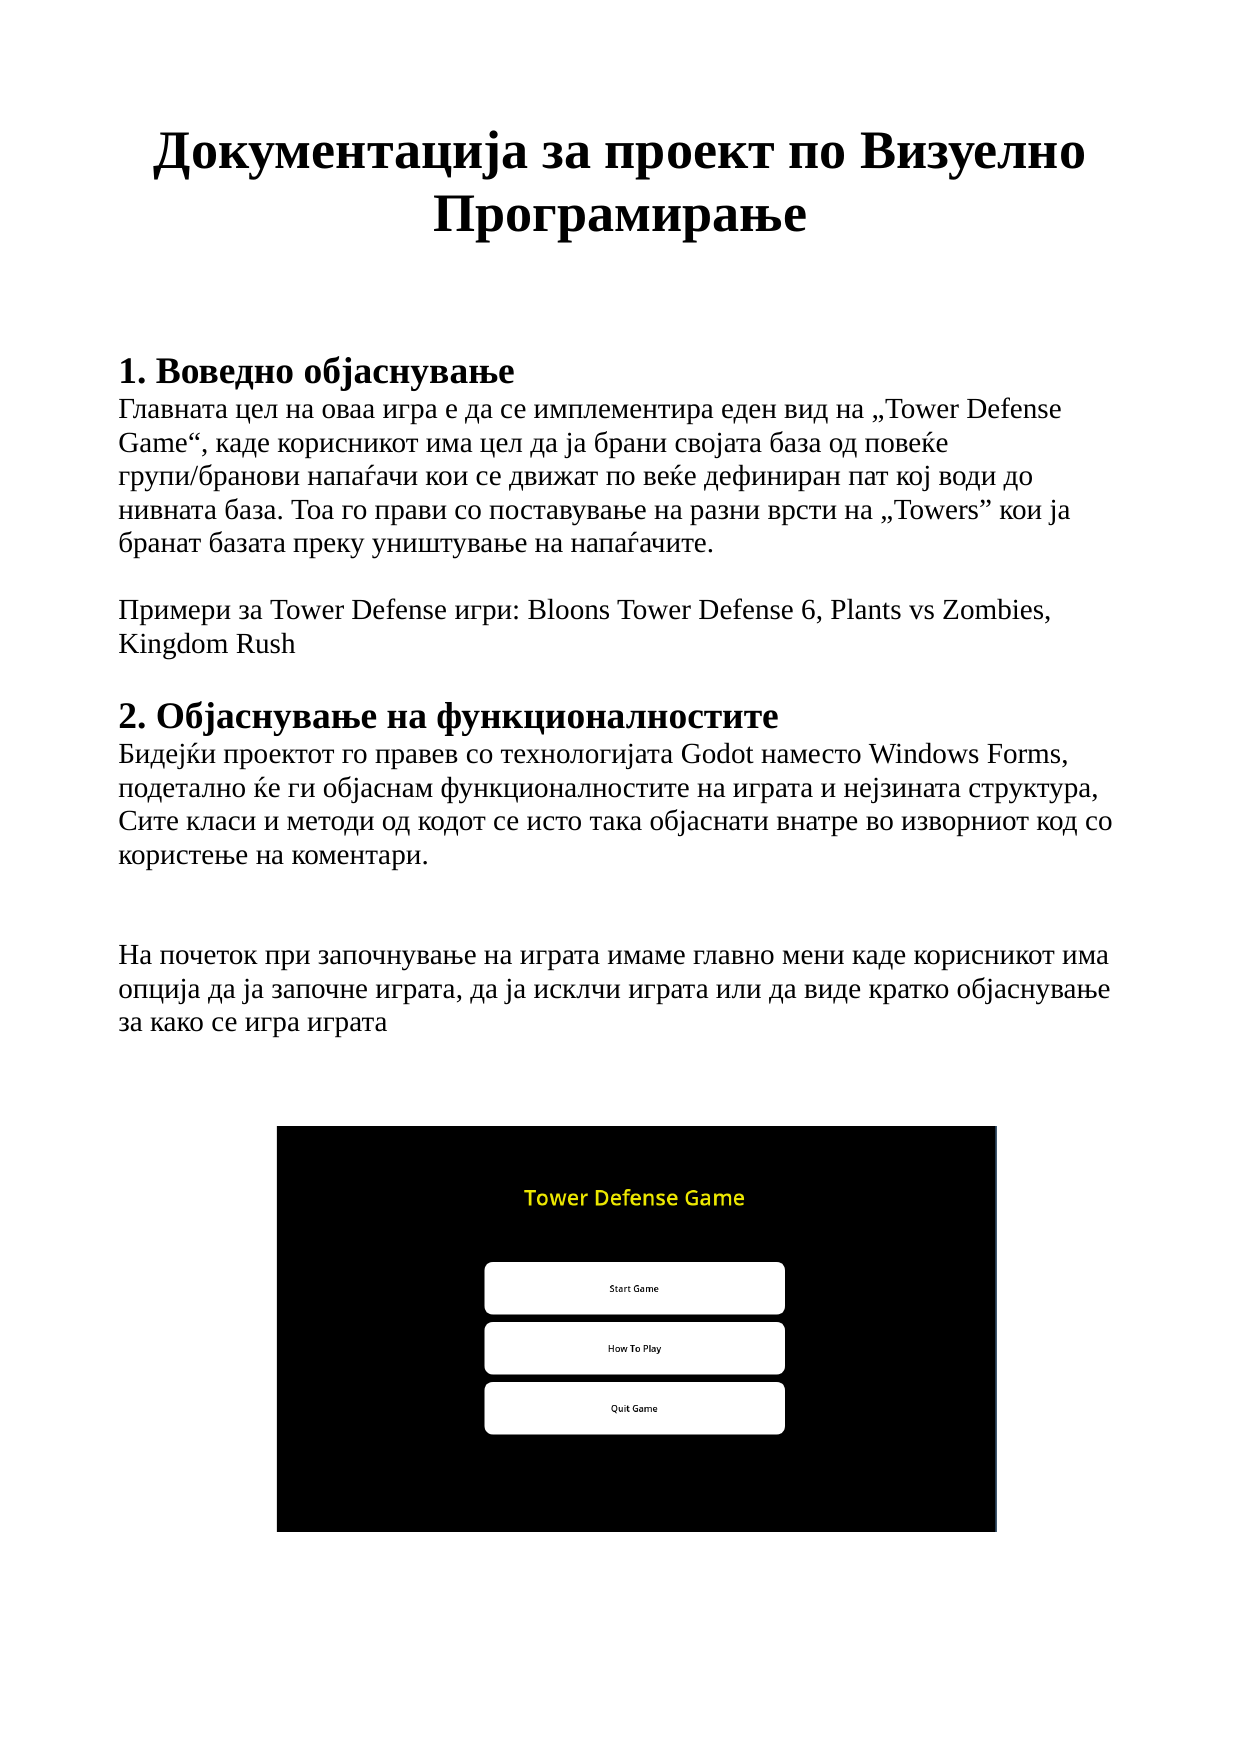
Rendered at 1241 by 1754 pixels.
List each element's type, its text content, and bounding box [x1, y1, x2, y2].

text 2. Објаснување на функционалностите [118, 693, 1122, 736]
text Бидејќи проектот го правев со технологијата Godot наместо Windows Forms, подетално ќе ги објаснам функционалностите на играта и нејзината структура, Сите класи и методи од кодот се исто така објаснати внатре во изворниот код со користење на коментари. [118, 736, 1122, 870]
text Главната цел на оваа игра е да се имплементира еден вид на „Tower Defense Game“, каде корисникот има цел да ја брани својата база од повеќе групи/бранови напаѓачи кои се движат по веќе дефиниран пат кој води до нивната база. Тоа го прави со поставување на разни врсти на „Towers” кои ја бранат базата преку уништување на напаѓачите. [118, 391, 1122, 559]
picture [276, 1126, 997, 1532]
text Документација за проект по Визуелно Програмирање [118, 118, 1122, 243]
text Примери за Tower Defense игри: Bloons Tower Defense 6, Plants vs Zombies, Kingdom Rush [118, 592, 1122, 659]
text На почеток при започнување на играта имаме главно мени каде корисникот има опција да ја започне играта, да ја исклчи играта или да виде кратко објаснување за како се игра играта [118, 937, 1122, 1038]
text 1. Воведно објаснување [118, 348, 1122, 391]
